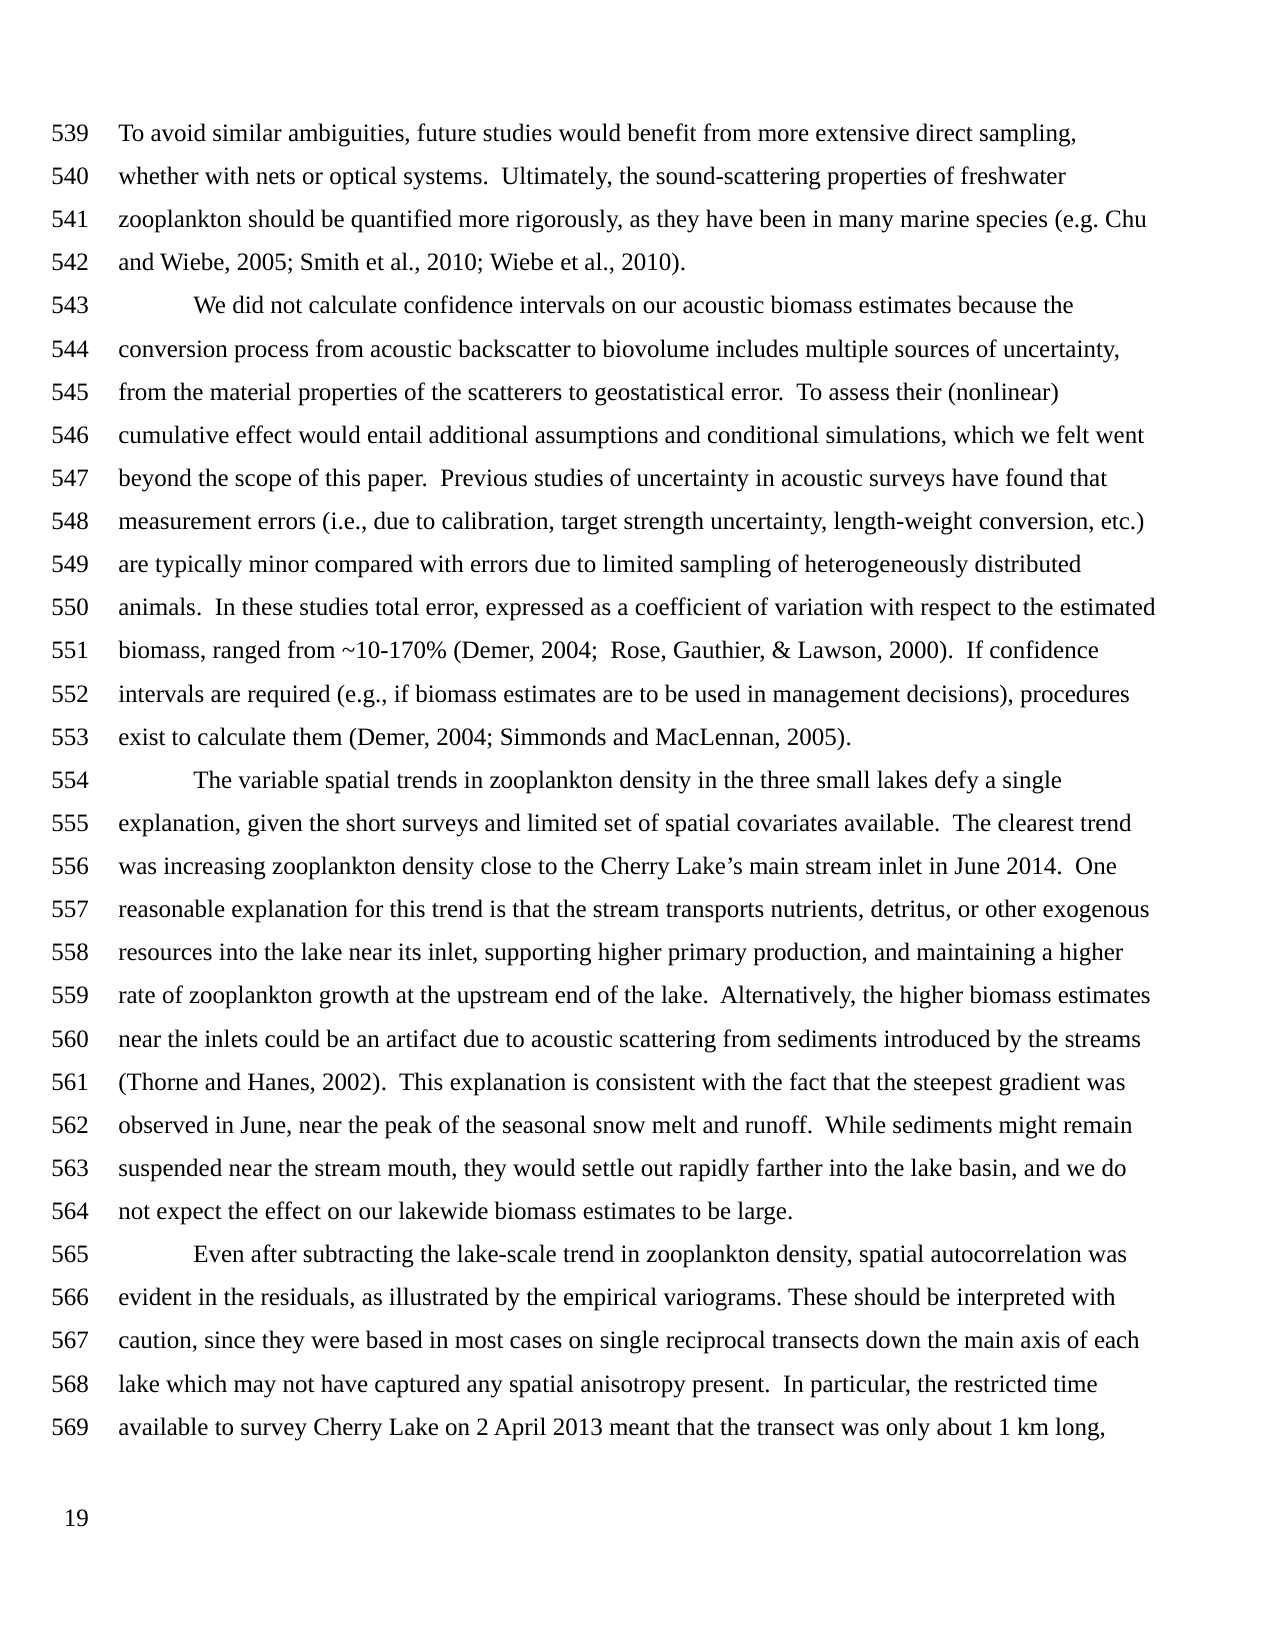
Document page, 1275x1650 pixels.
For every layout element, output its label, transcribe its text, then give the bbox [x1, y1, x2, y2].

text We did not calculate confidence intervals on our acoustic biomass estimates because the conversion process from acoustic backscatter to biovolume includes multiple sources of uncertainty, from the material properties of the scatterers to geostatistical error. To assess their (nonlinear) cumulative effect would entail additional assumptions and conditional simulations, which we felt went beyond the scope of this paper. Previous studies of uncertainty in acoustic surveys have found that measurement errors (i.e., due to calibration, target strength uncertainty, length-weight conversion, etc.) are typically minor compared with errors due to limited sampling of heterogeneously distributed animals. In these studies total error, expressed as a coefficient of variation with respect to the estimated biomass, ranged from ~10-170% (Demer, 2004; Rose, Gauthier, & Lawson, 2000)⁠. If confidence intervals are required (e.g., if biomass estimates are to be used in management decisions), procedures exist to calculate them (Demer, 2004; Simmonds and MacLennan, 2005)⁠. [118, 291, 1157, 751]
text To avoid similar ambiguities, future studies would benefit from more extensive direct sampling, whether with nets or optical systems. Ultimately, the sound-scattering properties of freshwater zooplankton should be quantified more rigorously, as they have been in many marine species (e.g. Chu and Wiebe, 2005; Smith et al., 2010; Wiebe et al., 2010)⁠. [118, 118, 1157, 276]
text The variable spatial trends in zooplankton density in the three small lakes defy a single explanation, given the short surveys and limited set of spatial covariates available. The clearest trend was increasing zooplankton density close to the Cherry Lake’s main stream inlet in June 2014. One reasonable explanation for this trend is that the stream transports nutrients, detritus, or other exogenous resources into the lake near its inlet, supporting higher primary production, and maintaining a higher rate of zooplankton growth at the upstream end of the lake. Alternatively, the higher biomass estimates near the inlets could be an artifact due to acoustic scattering from sediments introduced by the streams (Thorne and Hanes, 2002)⁠. This explanation is consistent with the fact that the steepest gradient was observed in June, near the peak of the seasonal snow melt and runoff. While sediments might remain suspended near the stream mouth, they would settle out rapidly farther into the lake basin, and we do not expect the effect on our lakewide biomass estimates to be large. [118, 765, 1157, 1225]
text Even after subtracting the lake-scale trend in zooplankton density, spatial autocorrelation was evident in the residuals, as illustrated by the empirical variograms. These should be interpreted with caution, since they were based in most cases on single reciprocal transects down the main axis of each lake which may not have captured any spatial anisotropy present. In particular, the restricted time available to survey Cherry Lake on 2 April 2013 meant that the transect was only about 1 km long, [118, 1239, 1157, 1441]
